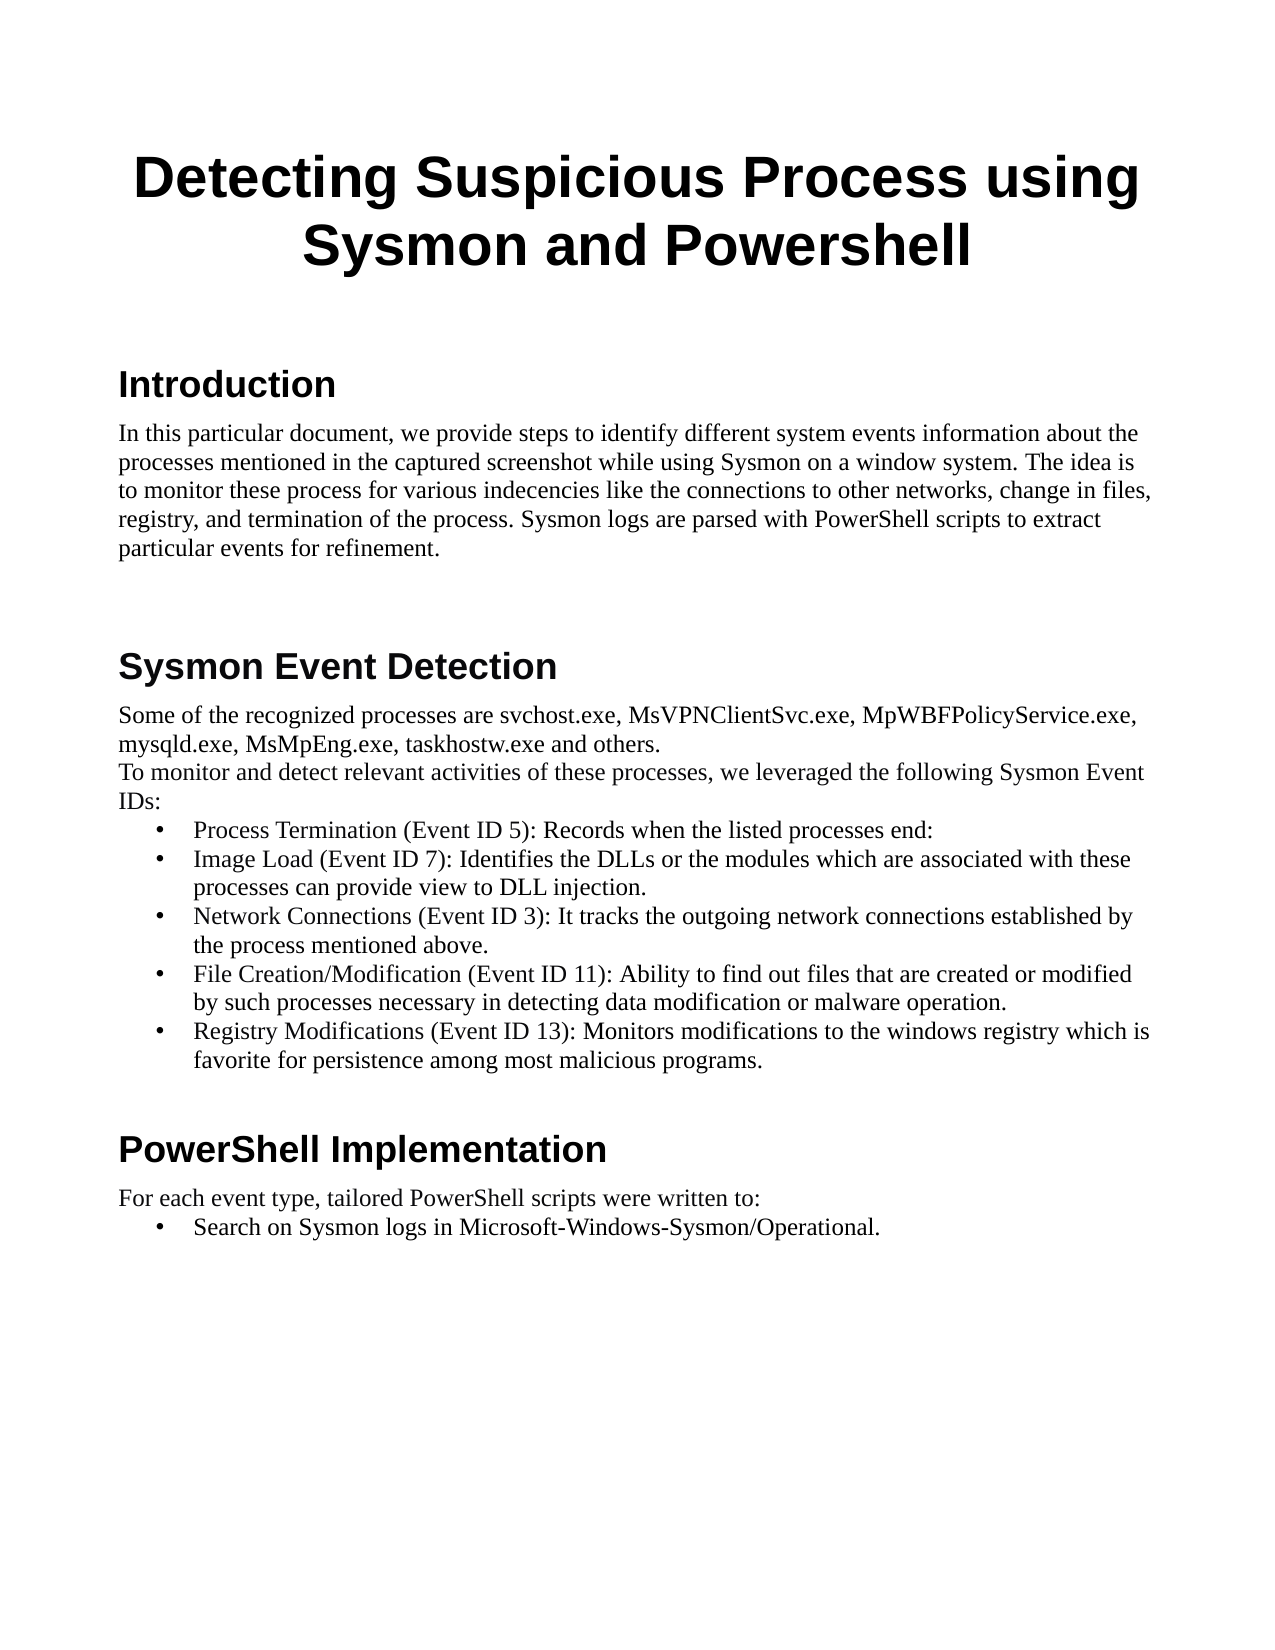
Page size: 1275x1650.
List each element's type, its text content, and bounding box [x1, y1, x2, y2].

list Process Termination (Event ID 5): Records when the listed processes end: [156, 815, 1157, 844]
subtitle Introduction [118, 362, 1157, 406]
list Image Load (Event ID 7): Identifies the DLLs or the modules which are associated with these processes can provide view to DLL injection. [156, 844, 1157, 901]
list Registry Modifications (Event ID 13): Monitors modifications to the windows registry which is favorite for persistence among most malicious programs. [156, 1016, 1157, 1074]
list File Creation/Modification (Event ID 11): Ability to find out files that are created or modified by such processes necessary in detecting data modification or malware operation. [156, 959, 1157, 1016]
subtitle Sysmon Event Detection [118, 644, 1157, 687]
text Some of the recognized processes are svchost.exe, MsVPNClientSvc.exe, MpWBFPolicyService.exe, mysqld.exe, MsMpEng.exe, taskhostw.exe and others. [118, 700, 1157, 757]
list Network Connections (Event ID 3): It tracks the outgoing network connections established by the process mentioned above. [156, 901, 1157, 959]
text For each event type, tailored PowerShell scripts were written to: [118, 1183, 1157, 1212]
text In this particular document, we provide steps to identify different system events information about the processes mentioned in the captured screenshot while using Sysmon on a window system. The idea is to monitor these process for various indecencies like the connections to other networks, change in files, registry, and termination of the process. Sysmon logs are parsed with PowerShell scripts to extract particular events for refinement. [118, 418, 1157, 562]
text To monitor and detect relevant activities of these processes, we leveraged the following Sysmon Event IDs: [118, 757, 1157, 815]
list Search on Sysmon logs in Microsoft-Windows-Sysmon/Operational. [156, 1212, 1157, 1241]
subtitle PowerShell Implementation [118, 1127, 1157, 1171]
title Detecting Suspicious Process using Sysmon and Powershell [118, 143, 1157, 277]
